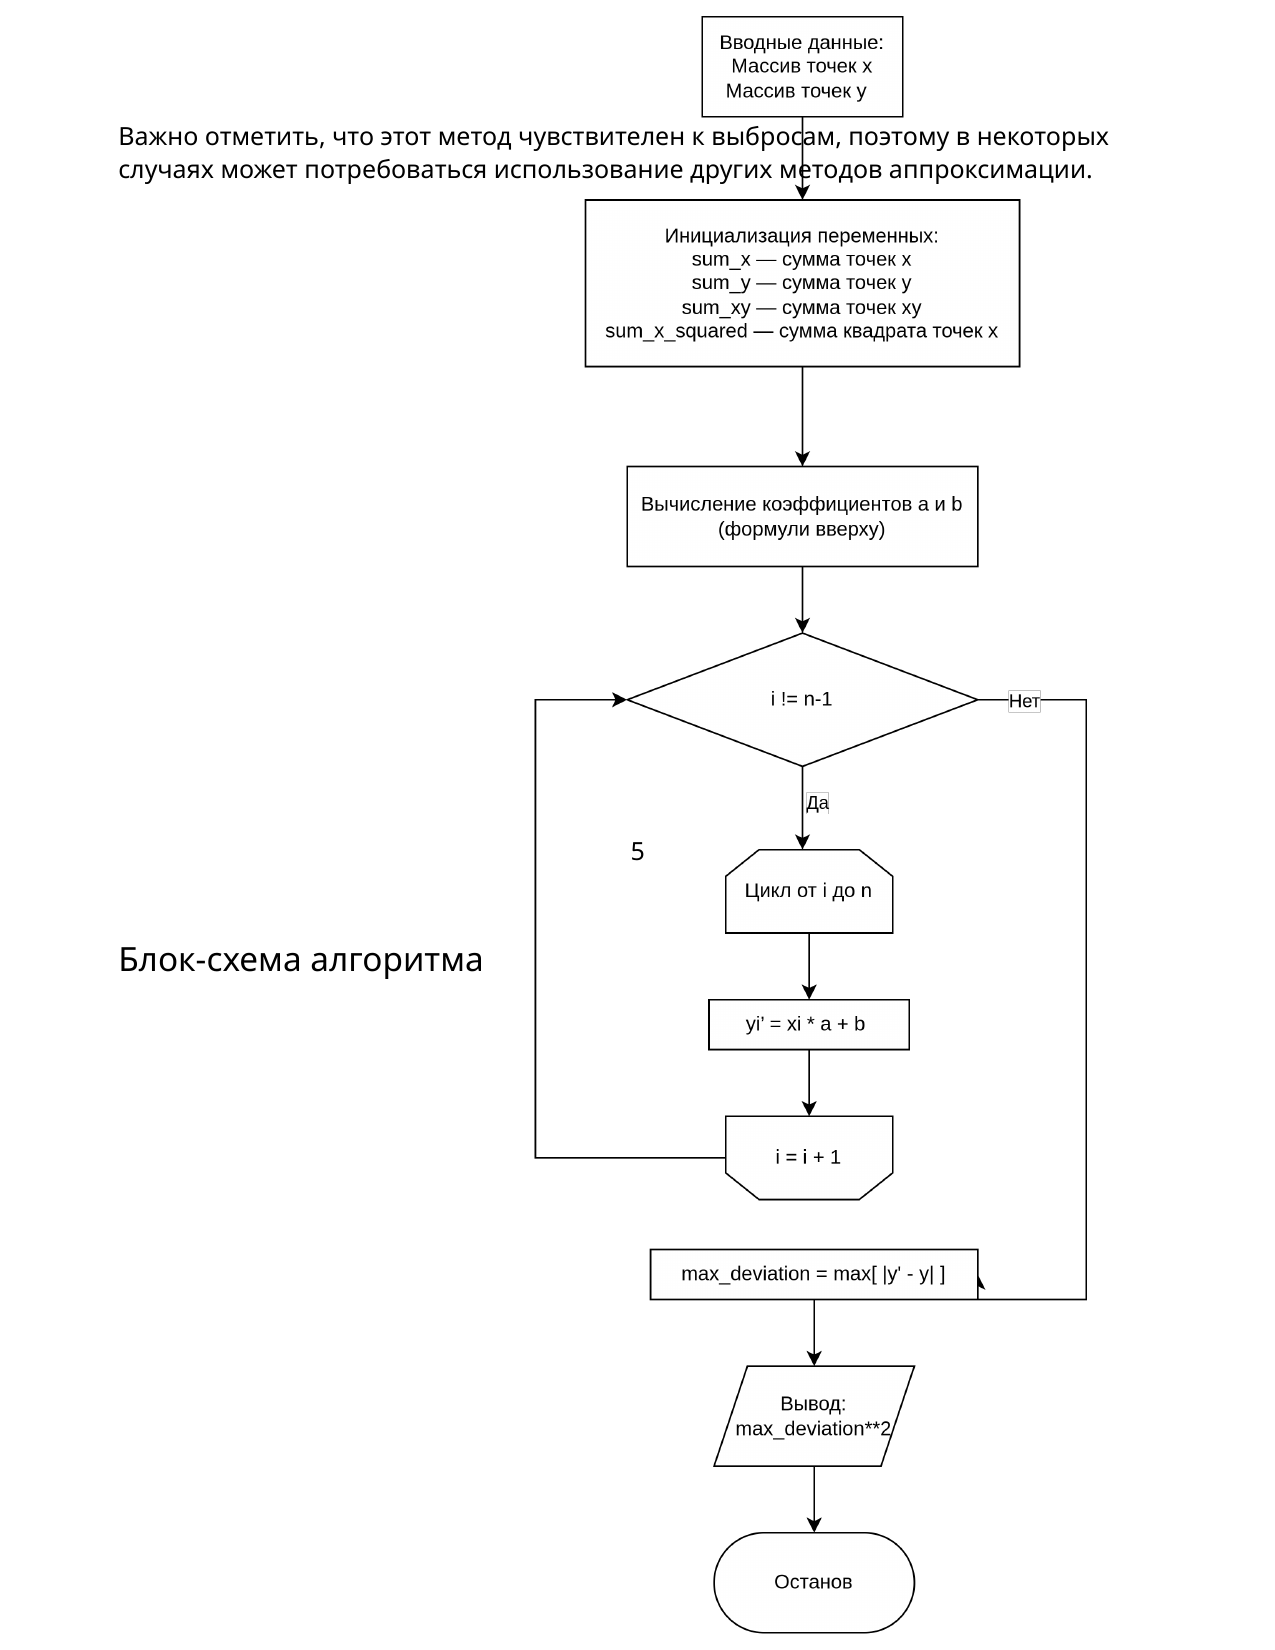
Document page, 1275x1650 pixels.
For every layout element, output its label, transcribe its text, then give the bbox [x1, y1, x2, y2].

text Блок-схема алгоритма [118, 902, 506, 981]
picture [506, 0, 1117, 1650]
text 4 [118, 833, 506, 867]
text 4 [1117, 833, 1157, 867]
text [1117, 902, 1157, 981]
text Метод наименьших квадратов широко применяется в различных областях, таких как статистика, регрессионный анализ и обработка экспериментальных данных. Важно отметить, что этот метод чувствителен к выбросам, поэтому в некоторых случаях может потребоваться использование других методов аппроксимации. [118, 118, 506, 186]
